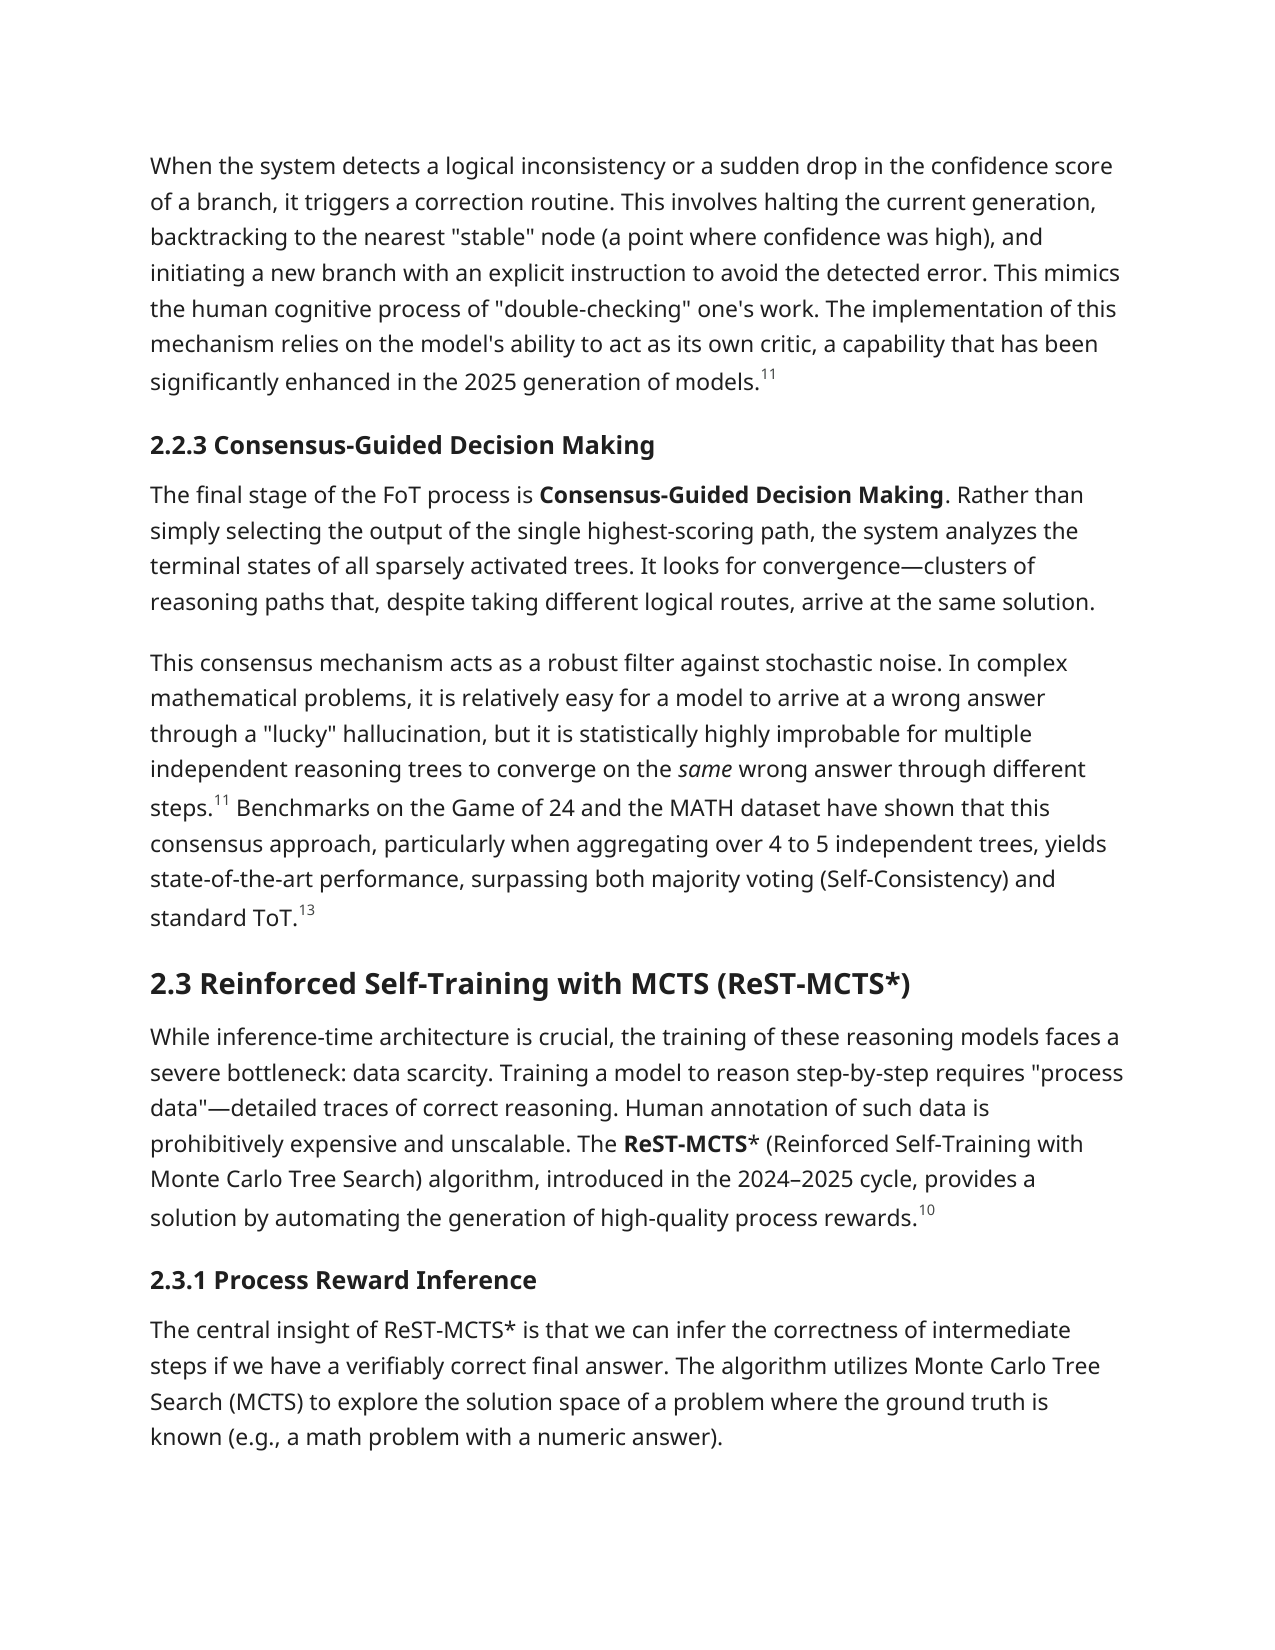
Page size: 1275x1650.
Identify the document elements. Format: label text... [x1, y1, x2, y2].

subtitle 2.3 Reinforced Self-Training with MCTS (ReST-MCTS*) [150, 963, 1125, 1003]
text The final stage of the FoT process is Consensus-Guided Decision Making. Rather than simply selecting the output of the single highest-scoring path, the system analyzes the terminal states of all sparsely activated trees. It looks for convergence—clusters of reasoning paths that, despite taking different logical routes, arrive at the same solution. [150, 479, 1125, 617]
text While inference-time architecture is crucial, the training of these reasoning models faces a severe bottleneck: data scarcity. Training a model to reason step-by-step requires "process data"—detailed traces of correct reasoning. Human annotation of such data is prohibitively expensive and unscalable. The ReST-MCTS* (Reinforced Self-Training with Monte Carlo Tree Search) algorithm, introduced in the 2024–2025 cycle, provides a solution by automating the generation of high-quality process rewards.10 [150, 1021, 1125, 1233]
subtitle 2.2.3 Consensus-Guided Decision Making [150, 428, 1125, 462]
text The central insight of ReST-MCTS* is that we can infer the correctness of intermediate steps if we have a verifiably correct final answer. The algorithm utilizes Monte Carlo Tree Search (MCTS) to explore the solution space of a problem where the ground truth is known (e.g., a math problem with a numeric answer). [150, 1314, 1125, 1452]
text This consensus mechanism acts as a robust filter against stochastic noise. In complex mathematical problems, it is relatively easy for a model to arrive at a wrong answer through a "lucky" hallucination, but it is statistically highly improbable for multiple independent reasoning trees to converge on the same wrong answer through different steps.11 Benchmarks on the Game of 24 and the MATH dataset have shown that this consensus approach, particularly when aggregating over 4 to 5 independent trees, yields state-of-the-art performance, surpassing both majority voting (Self-Consistency) and standard ToT.13 [150, 647, 1125, 933]
text When the system detects a logical inconsistency or a sudden drop in the confidence score of a branch, it triggers a correction routine. This involves halting the current generation, backtracking to the nearest "stable" node (a point where confidence was high), and initiating a new branch with an explicit instruction to avoid the detected error. This mimics the human cognitive process of "double-checking" one's work. The implementation of this mechanism relies on the model's ability to act as its own critic, a capability that has been significantly enhanced in the 2025 generation of models.11 [150, 150, 1125, 398]
subtitle 2.3.1 Process Reward Inference [150, 1263, 1125, 1297]
